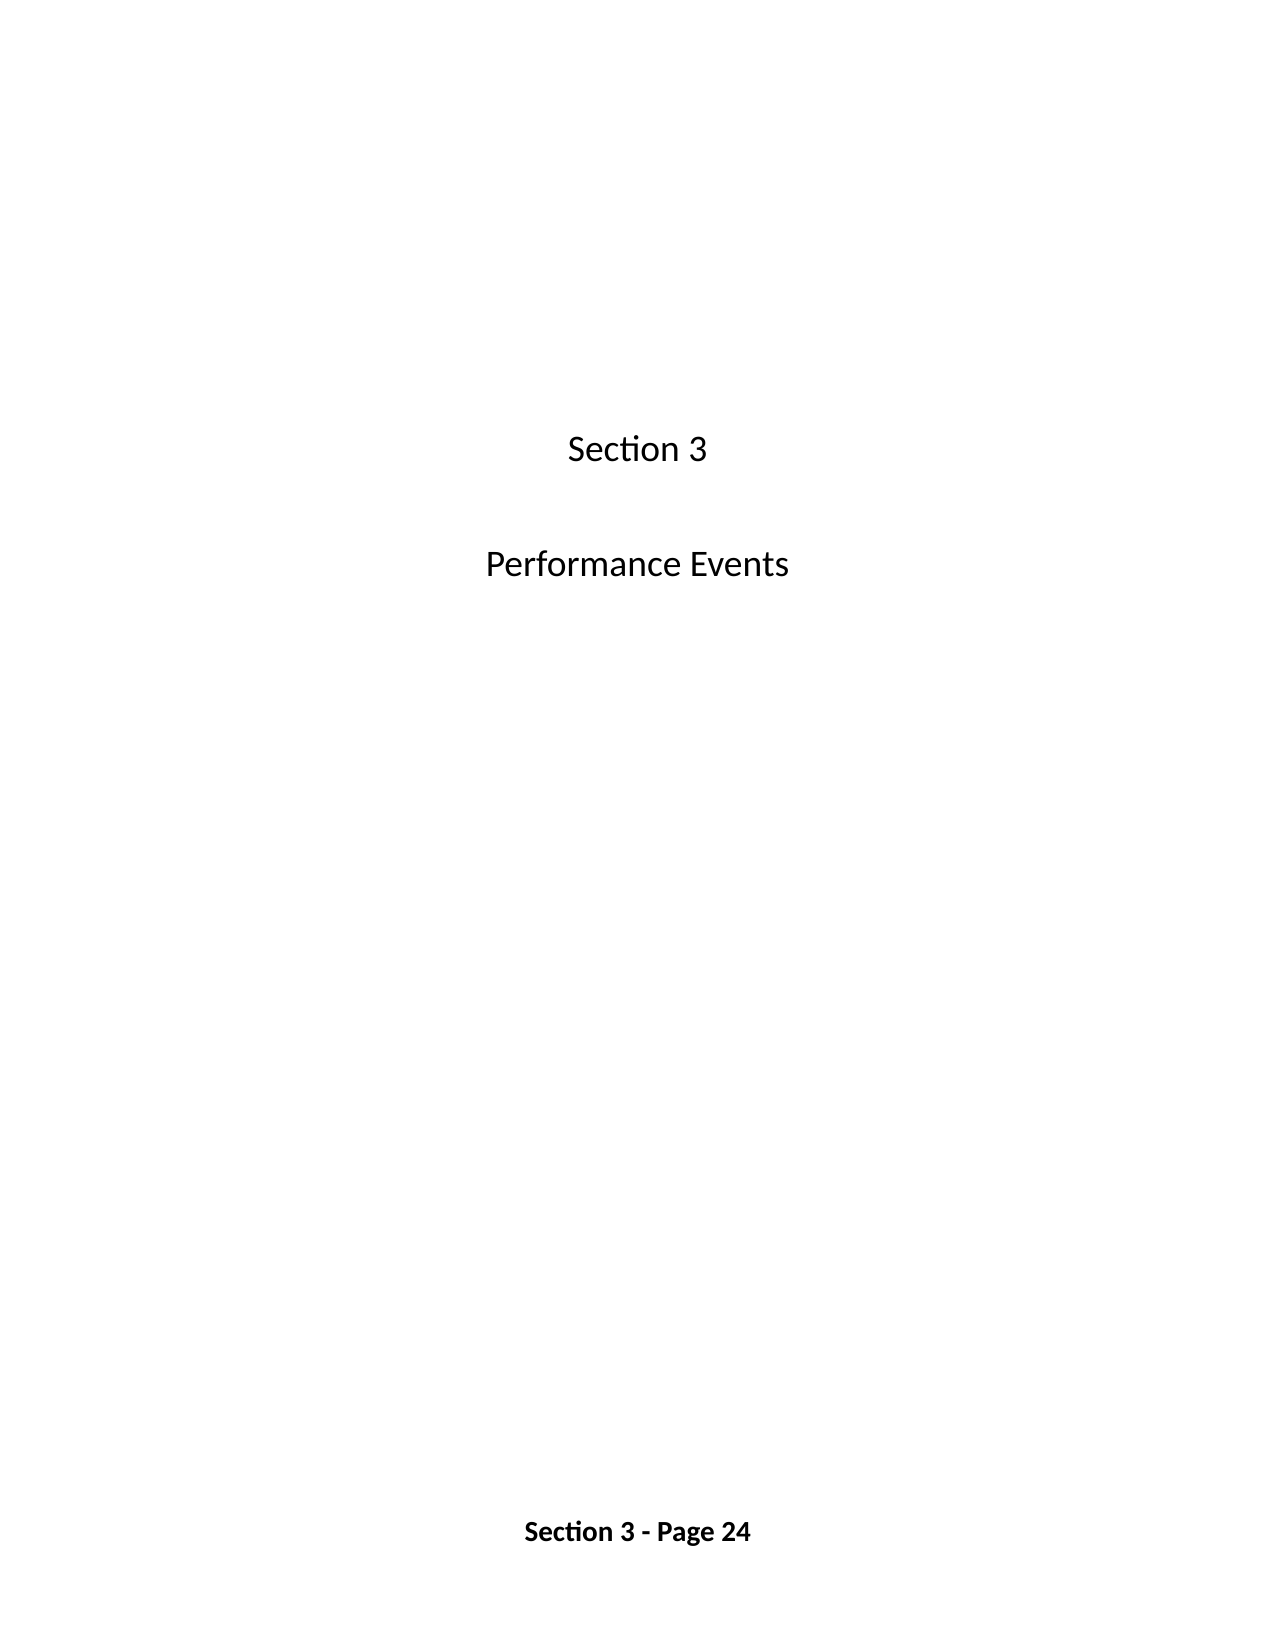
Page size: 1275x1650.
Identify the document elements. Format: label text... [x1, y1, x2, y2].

subtitle Section 3 [150, 425, 1125, 471]
text Performance Events [150, 471, 1125, 585]
